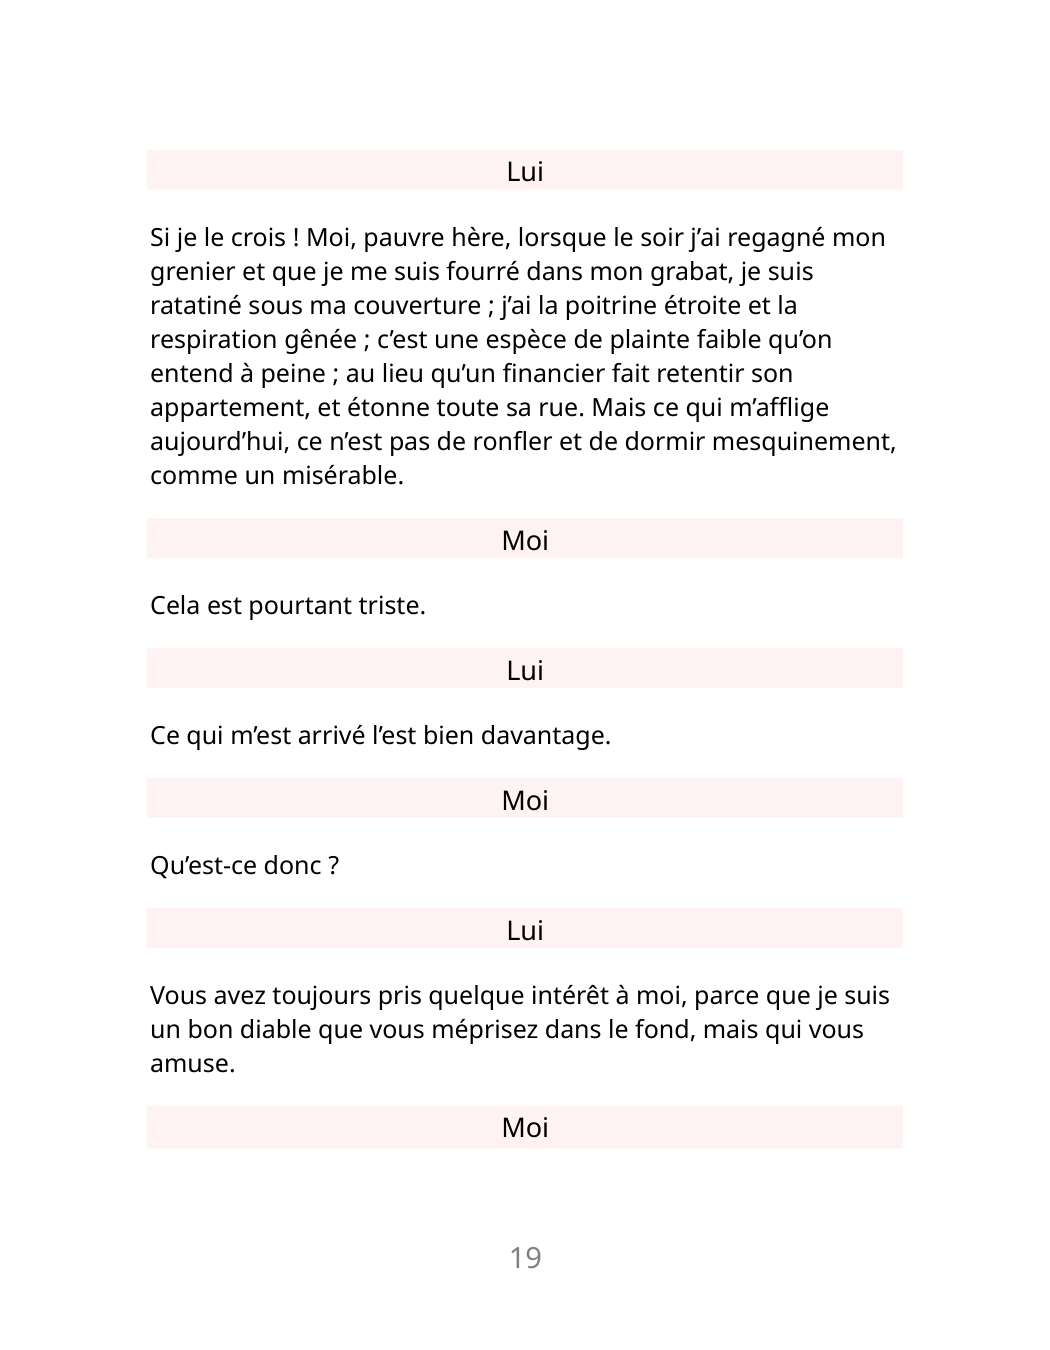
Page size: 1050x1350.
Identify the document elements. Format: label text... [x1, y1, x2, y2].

text Moi [147, 1106, 903, 1149]
text Si je le crois ! Moi, pauvre hère, lorsque le soir j’ai regagné mon grenier et que je me suis fourré dans mon grabat, je suis ratatiné sous ma couverture ; j’ai la poitrine étroite et la respiration gênée ; c’est une espèce de plainte faible qu’on entend à peine ; au lieu qu’un financier fait retentir son appartement, et étonne toute sa rue. Mais ce qui m’afflige aujourd’hui, ce n’est pas de ronfler et de dormir mesquinement, comme un misérable. [150, 219, 900, 492]
text Lui [147, 648, 903, 688]
text Ce qui m’est arrivé l’est bien davantage. [150, 717, 900, 752]
text Qu’est-ce donc ? [150, 847, 900, 881]
text Lui [147, 908, 903, 948]
text Lui [147, 150, 903, 190]
text Moi [147, 518, 903, 558]
text Cela est pourtant triste. [150, 588, 900, 622]
text Vous avez toujours pris quelque intérêt à moi, parce que je suis un bon diable que vous méprisez dans le fond, mais qui vous amuse. [150, 977, 900, 1079]
text Moi [147, 778, 903, 818]
